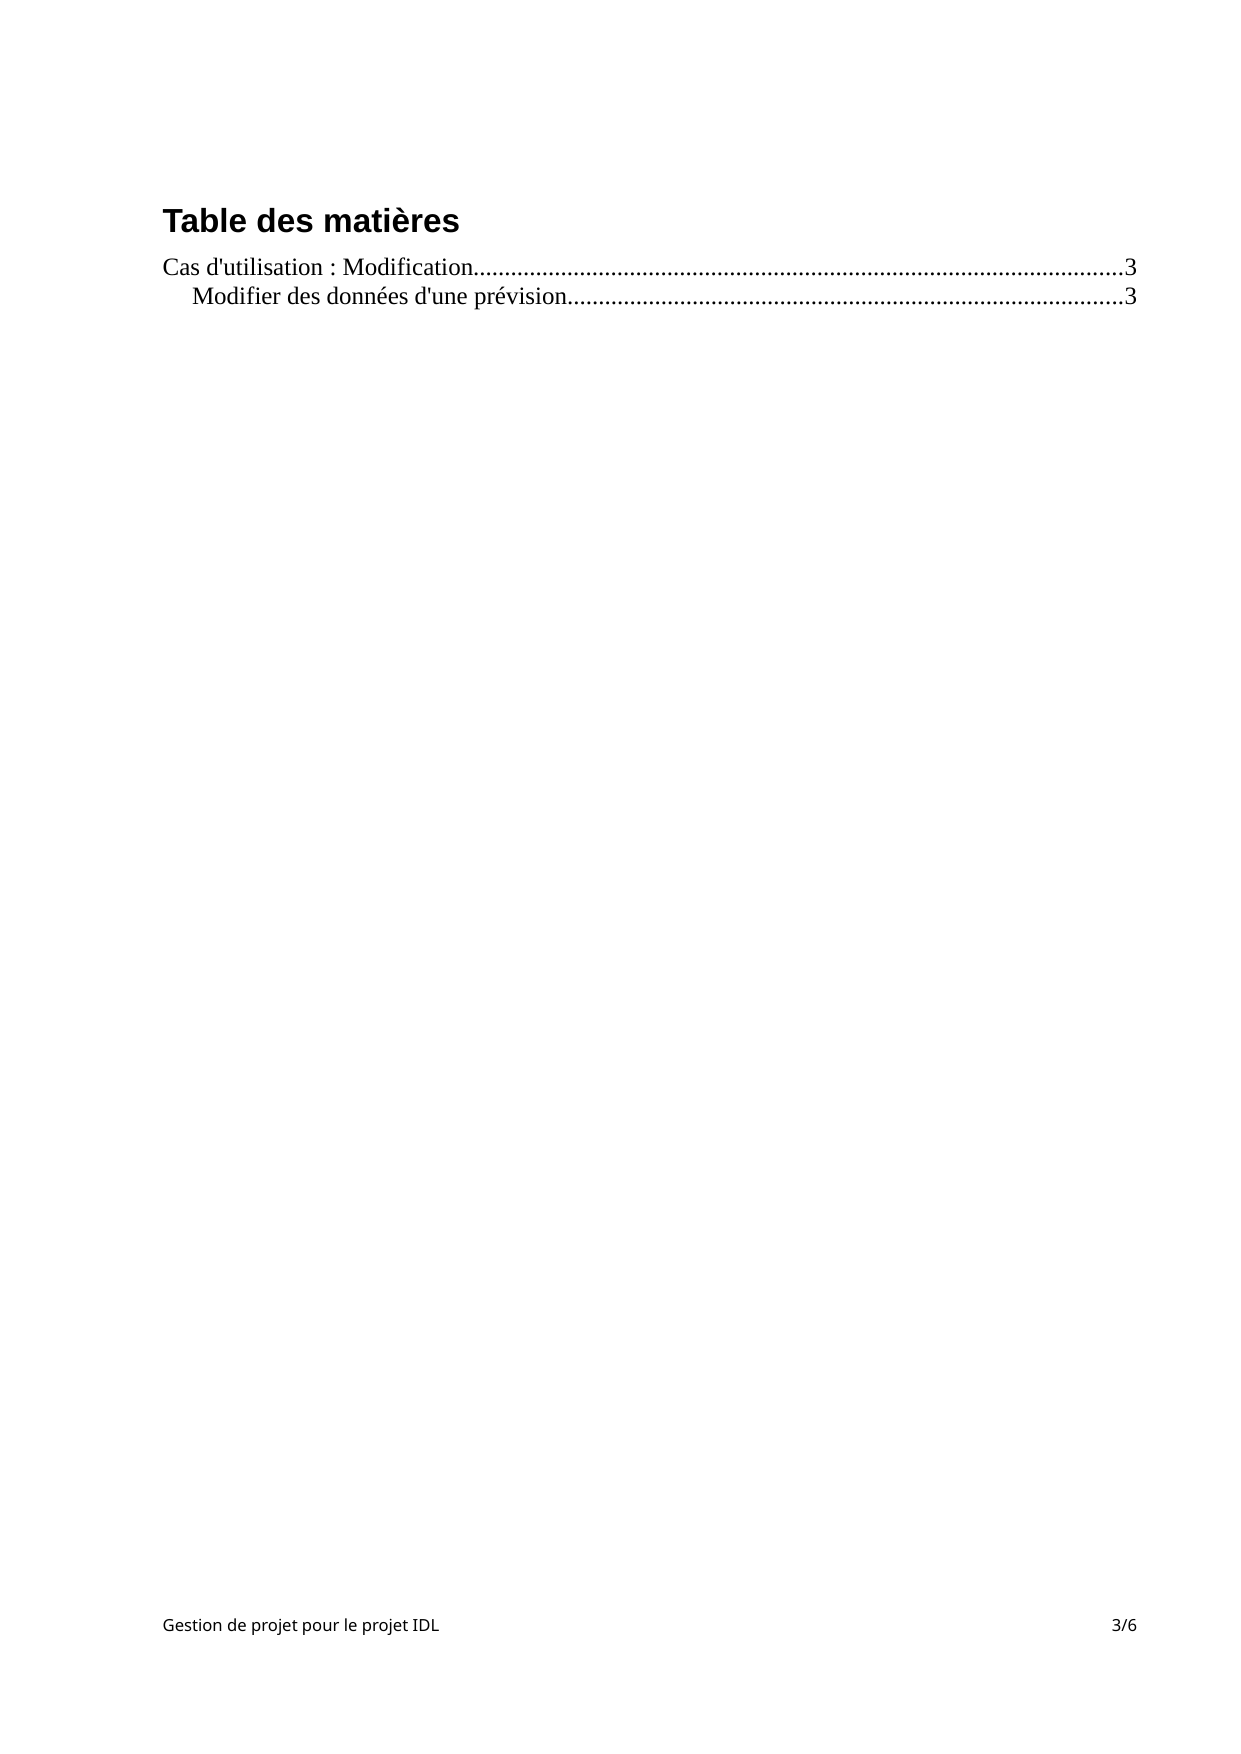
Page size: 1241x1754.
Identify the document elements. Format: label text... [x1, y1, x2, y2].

text Modifier des données d'une prévision 3 [192, 281, 1137, 310]
subtitle Table des matières [162, 201, 1137, 240]
text Cas d'utilisation : Modification 3 [162, 252, 1137, 281]
